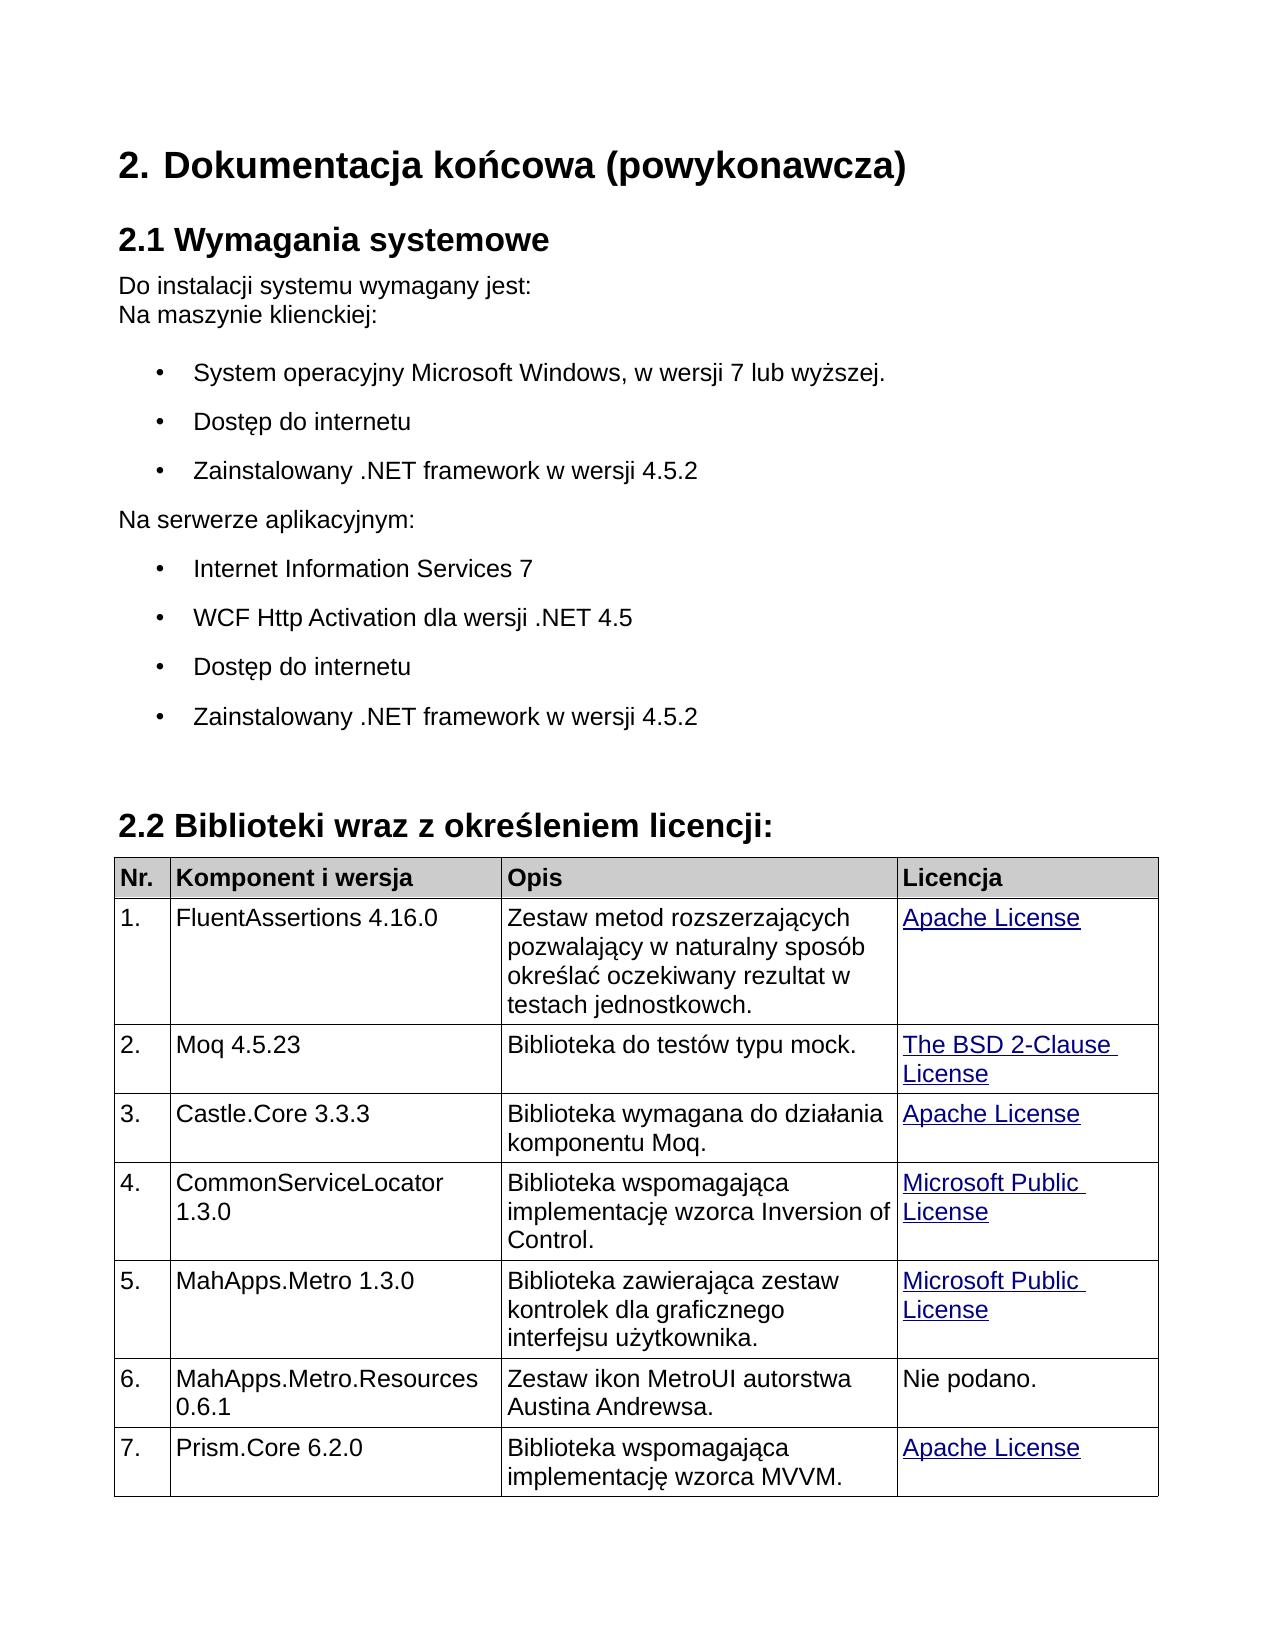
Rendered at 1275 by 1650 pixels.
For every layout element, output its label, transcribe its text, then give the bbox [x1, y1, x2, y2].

table_header Komponent i wersja [171, 858, 501, 897]
list Zainstalowany .NET framework w wersji 4.5.2 [156, 702, 1157, 765]
table_cell Castle.Core 3.3.3 [171, 1094, 501, 1162]
subtitle Dokumentacja końcowa (powykonawcza) [118, 143, 1157, 187]
table_cell Biblioteka zawierająca zestaw kontrolek dla graficznego interfejsu użytkownika. [502, 1261, 897, 1358]
table_cell Moq 4.5.23 [171, 1025, 501, 1093]
table_cell FluentAssertions 4.16.0 [171, 899, 501, 1024]
table_cell Nie podano. [898, 1359, 1158, 1427]
table_header Nr. [115, 858, 170, 897]
text Do instalacji systemu wymagany jest: Na maszynie klienckiej: [118, 271, 1157, 329]
table_cell 2. [115, 1025, 170, 1093]
table_cell 7. [115, 1428, 170, 1496]
table_cell 6. [115, 1359, 170, 1427]
table_cell 1. [115, 899, 170, 1024]
table_cell The BSD 2-Clause License [898, 1025, 1158, 1093]
table_cell Apache License [898, 899, 1158, 1024]
list WCF Http Activation dla wersji .NET 4.5 [156, 603, 1157, 632]
table_cell Biblioteka do testów typu mock. [502, 1025, 897, 1093]
table_cell Biblioteka wymagana do działania komponentu Moq. [502, 1094, 897, 1162]
table_cell CommonServiceLocator 1.3.0 [171, 1163, 501, 1260]
table_cell 3. [115, 1094, 170, 1162]
table_cell Apache License [898, 1094, 1158, 1162]
table_cell Zestaw metod rozszerzających pozwalający w naturalny sposób określać oczekiwany rezultat w testach jednostkowch. [502, 899, 897, 1024]
table_cell Microsoft Public License [898, 1163, 1158, 1260]
list Zainstalowany .NET framework w wersji 4.5.2 [156, 456, 1157, 485]
subtitle 2.1 Wymagania systemowe [118, 220, 1157, 259]
table_cell MahApps.Metro 1.3.0 [171, 1261, 501, 1358]
table_cell Prism.Core 6.2.0 [171, 1428, 501, 1496]
table_header Licencja [898, 858, 1158, 897]
list System operacyjny Microsoft Windows, w wersji 7 lub wyższej. [156, 357, 1157, 386]
table_header Opis [502, 858, 897, 897]
table_cell MahApps.Metro.Resources 0.6.1 [171, 1359, 501, 1427]
list Dostęp do internetu [156, 652, 1157, 681]
list Dostęp do internetu [156, 407, 1157, 436]
table_cell Apache License [898, 1428, 1158, 1496]
subtitle 2.2 Biblioteki wraz z określeniem licencji: [118, 806, 1157, 845]
table_cell Zestaw ikon MetroUI autorstwa Austina Andrewsa. [502, 1359, 897, 1427]
table_cell Microsoft Public License [898, 1261, 1158, 1358]
table_cell 4. [115, 1163, 170, 1260]
text Na serwerze aplikacyjnym: [118, 505, 1157, 534]
table_cell Biblioteka wspomagająca implementację wzorca Inversion of Control. [502, 1163, 897, 1260]
table_cell 5. [115, 1261, 170, 1358]
table_cell Biblioteka wspomagająca implementację wzorca MVVM. [502, 1428, 897, 1496]
list Internet Information Services 7 [156, 554, 1157, 583]
